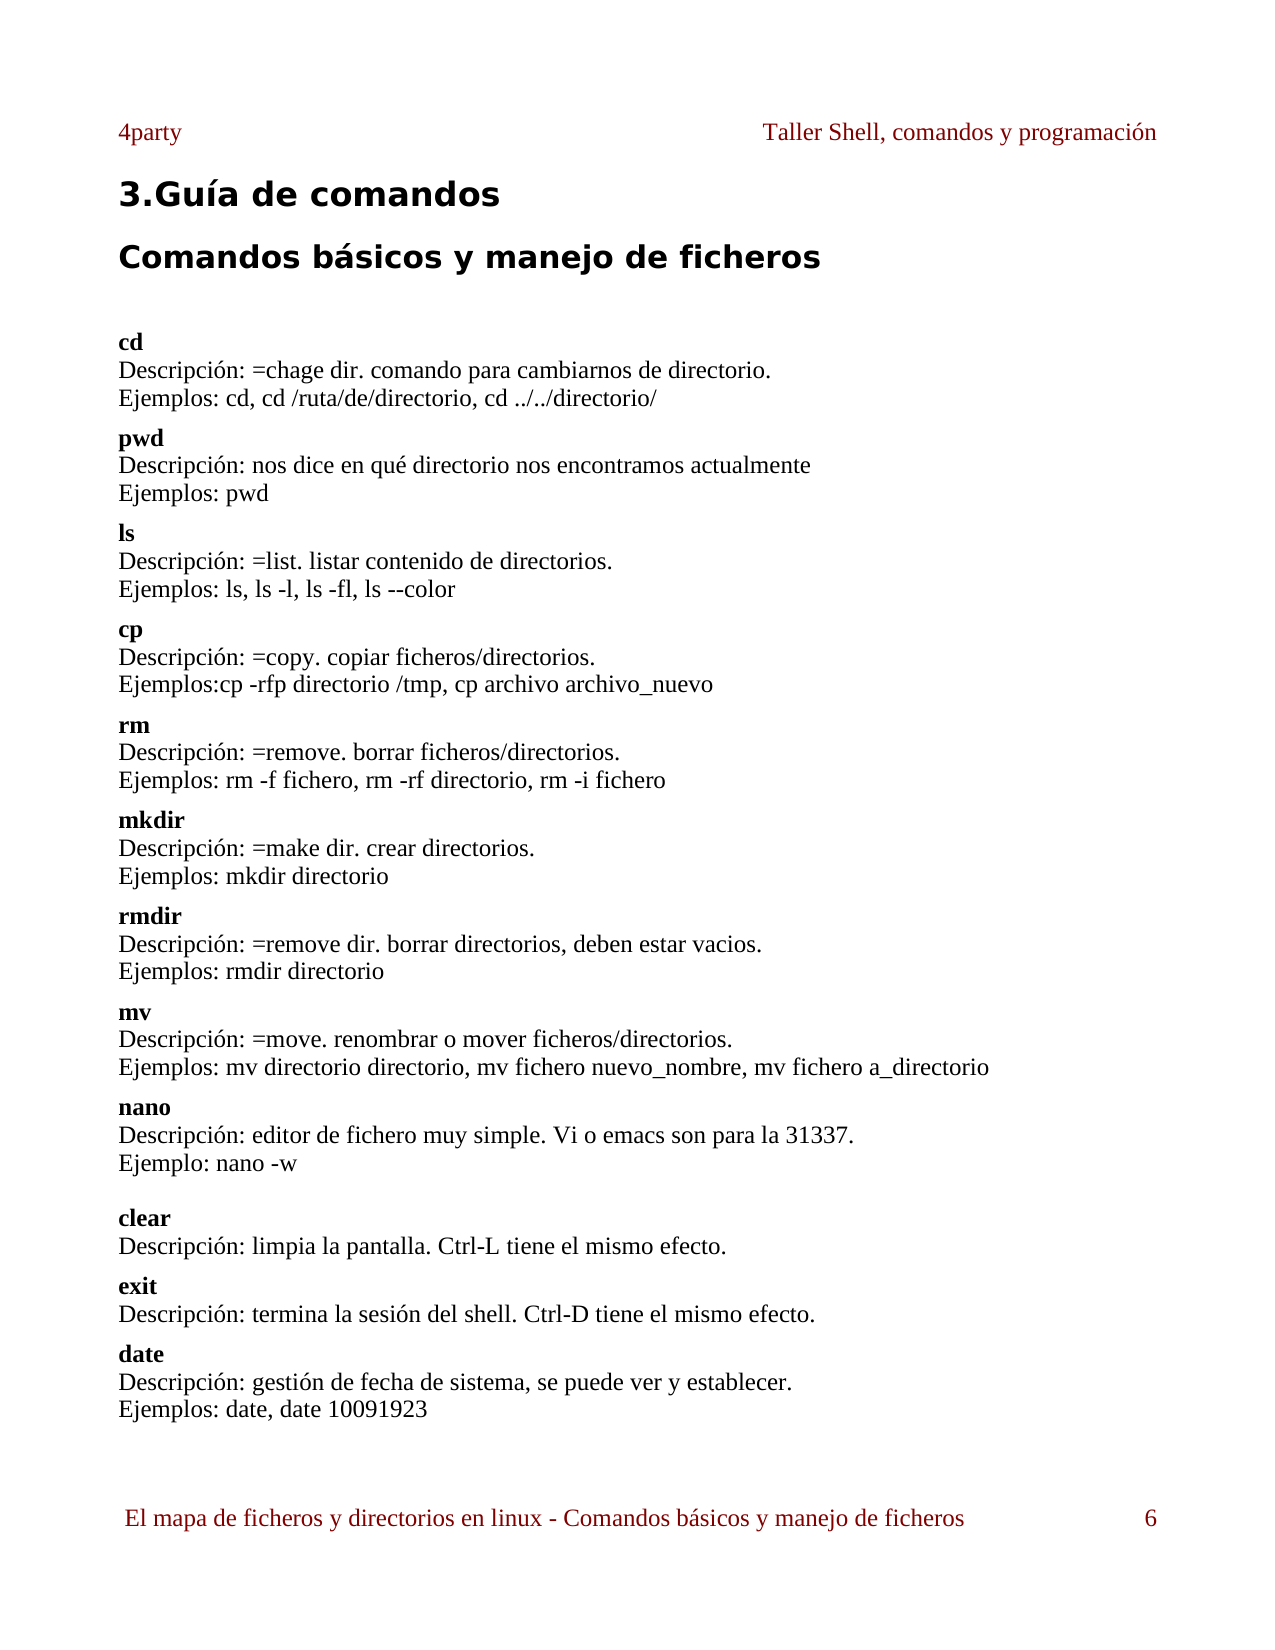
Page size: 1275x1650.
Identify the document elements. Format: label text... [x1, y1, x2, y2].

text mv Descripción: =move. renombrar o mover ficheros/directorios. Ejemplos: mv directorio directorio, mv fichero nuevo_nombre, mv fichero a_directorio [118, 998, 1157, 1081]
text nano Descripción: editor de fichero muy simple. Vi o emacs son para la 31337. Ejemplo: nano -w clear Descripción: limpia la pantalla. Ctrl-L tiene el mismo efecto. [118, 1093, 1157, 1259]
text ls Descripción: =list. listar contenido de directorios. Ejemplos: ls, ls -l, ls -fl, ls --color [118, 519, 1157, 603]
text mkdir Descripción: =make dir. crear directorios. Ejemplos: mkdir directorio [118, 806, 1157, 889]
text cd Descripción: =chage dir. comando para cambiarnos de directorio. Ejemplos: cd, cd /ruta/de/directorio, cd ../../directorio/ [118, 328, 1157, 411]
text date Descripción: gestión de fecha de sistema, se puede ver y establecer. Ejemplos: date, date 10091923 [118, 1340, 1157, 1423]
subtitle Guía de comandos [118, 175, 1157, 214]
text rm Descripción: =remove. borrar ficheros/directorios. Ejemplos: rm -f fichero, rm -rf directorio, rm -i fichero [118, 711, 1157, 794]
text rmdir Descripción: =remove dir. borrar directorios, deben estar vacios. Ejemplos: rmdir directorio [118, 902, 1157, 985]
subtitle Comandos básicos y manejo de ficheros [118, 239, 1157, 276]
text exit Descripción: termina la sesión del shell. Ctrl-D tiene el mismo efecto. [118, 1272, 1157, 1327]
text pwd Descripción: nos dice en qué directorio nos encontramos actualmente Ejemplos: pwd [118, 424, 1157, 507]
text cp Descripción: =copy. copiar ficheros/directorios. Ejemplos:cp -rfp directorio /tmp, cp archivo archivo_nuevo [118, 615, 1157, 698]
